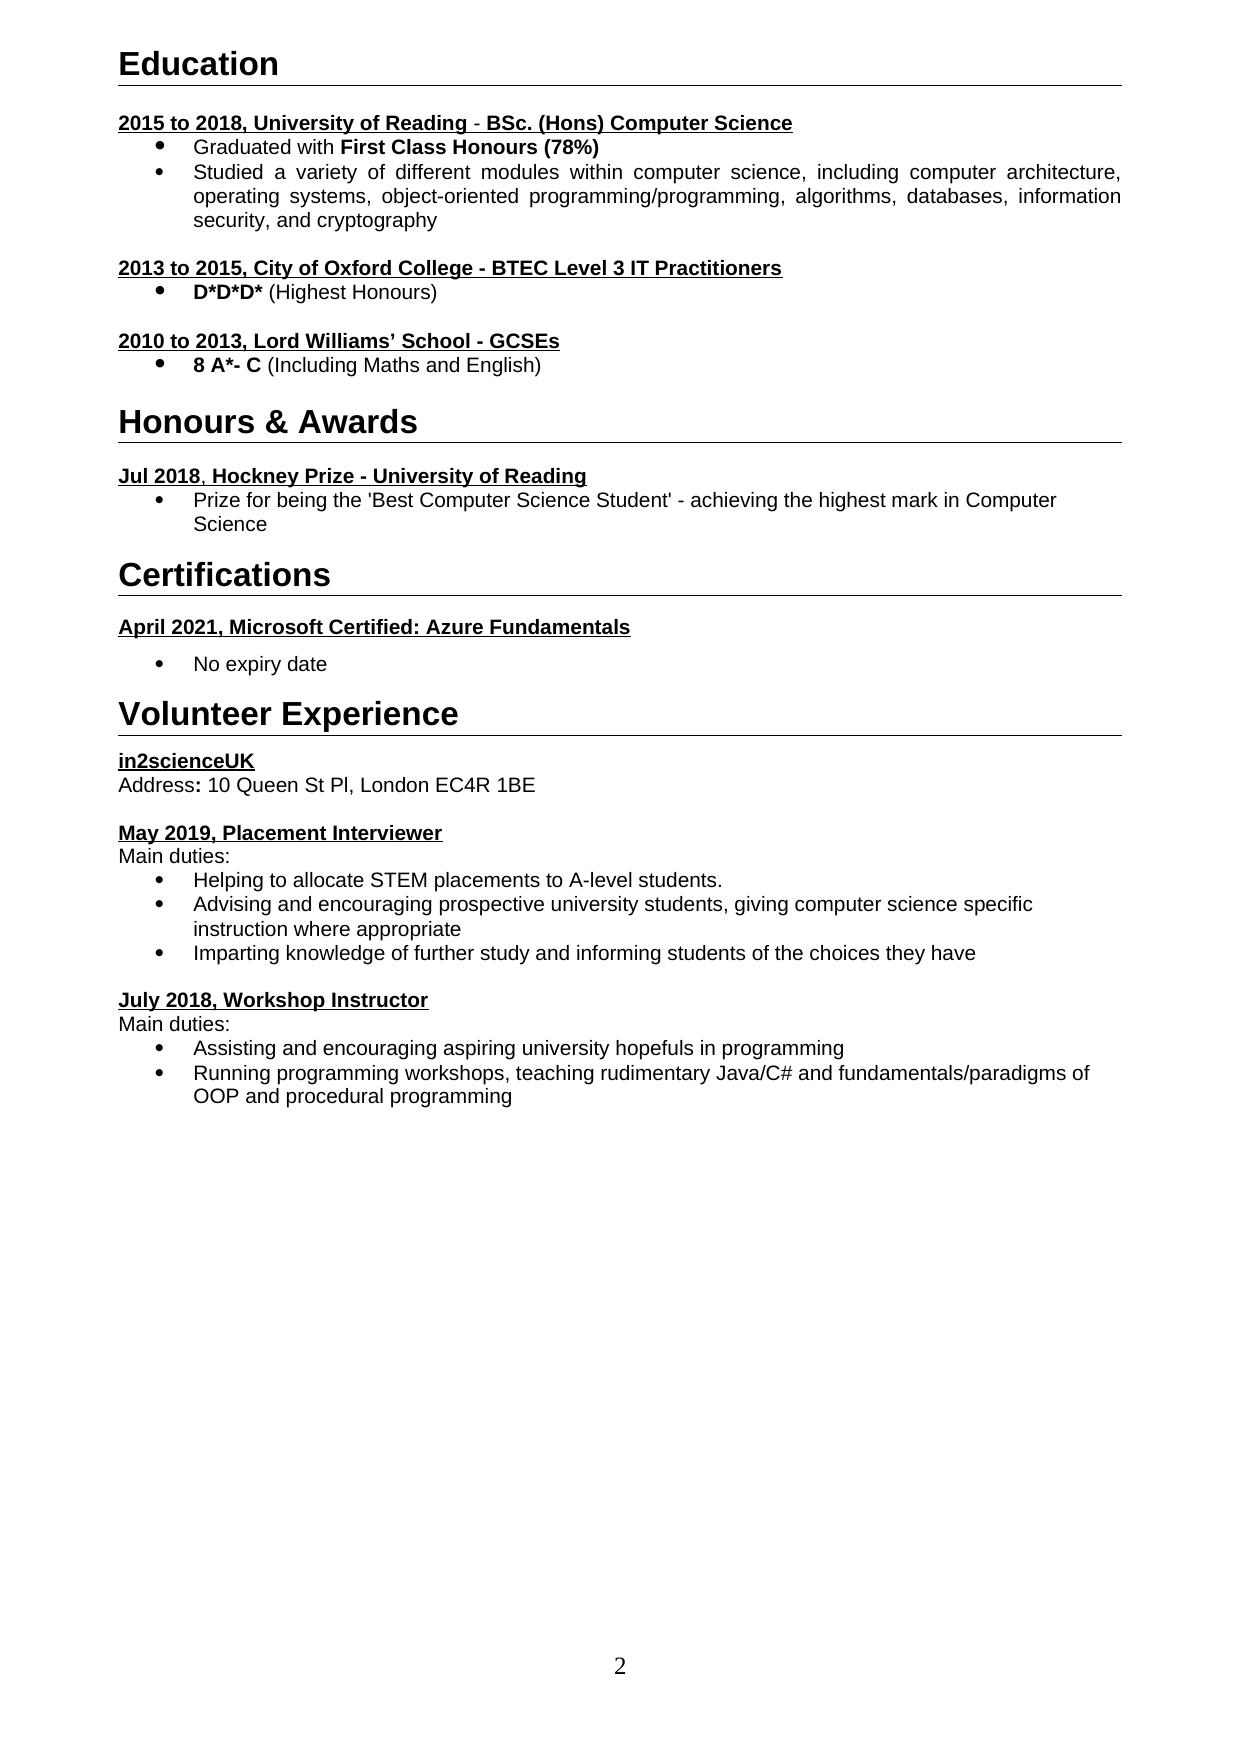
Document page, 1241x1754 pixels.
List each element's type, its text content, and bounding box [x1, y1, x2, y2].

list Running programming workshops, teaching rudimentary Java/C# and fundamentals/paradigms of OOP and procedural programming [156, 1060, 1122, 1108]
text Certifications [118, 555, 1122, 595]
text in2scienceUK [118, 748, 1122, 772]
text Address: 10 Queen St Pl, London EC4R 1BE [118, 772, 1122, 796]
text Main duties: [118, 844, 1122, 868]
text May 2019, Placement Interviewer [118, 820, 1122, 844]
list 8 A*- C (Including Maths and English) [156, 353, 1122, 378]
list Graduated with First Class Honours (78%) [156, 135, 1122, 160]
text Main duties: [118, 1012, 1122, 1036]
text July 2018, Workshop Instructor [118, 988, 1122, 1012]
text April 2021, Microsoft Certified: Azure Fundamentals [118, 615, 1122, 639]
list Helping to allocate STEM placements to A-level students. [156, 868, 1122, 892]
list Prize for being the 'Best Computer Science Student' - achieving the highest mark in Computer Science [156, 488, 1122, 536]
text Education [118, 44, 1122, 85]
text 2010 to 2013, Lord Williams’ School - GCSEs [118, 329, 1122, 353]
text Volunteer Experience [118, 694, 1122, 735]
list D*D*D* (Highest Honours) [156, 280, 1122, 305]
list Advising and encouraging prospective university students, giving computer science specific instruction where appropriate [156, 892, 1122, 940]
list Assisting and encouraging aspiring university hopefuls in programming [156, 1036, 1122, 1060]
text 2013 to 2015, City of Oxford College - BTEC Level 3 IT Practitioners [118, 256, 1122, 280]
text Jul 2018, Hockney Prize - University of Reading [118, 464, 1122, 488]
list No expiry date [156, 652, 1122, 676]
text Honours & Awards [118, 402, 1122, 442]
list Imparting knowledge of further study and informing students of the choices they have [156, 940, 1122, 964]
list Studied a variety of different modules within computer science, including computer architecture, operating systems, object-oriented programming/programming, algorithms, databases, information security, and cryptography [156, 160, 1122, 232]
text 2015 to 2018, University of Reading - BSc. (Hons) Computer Science [118, 111, 1122, 135]
